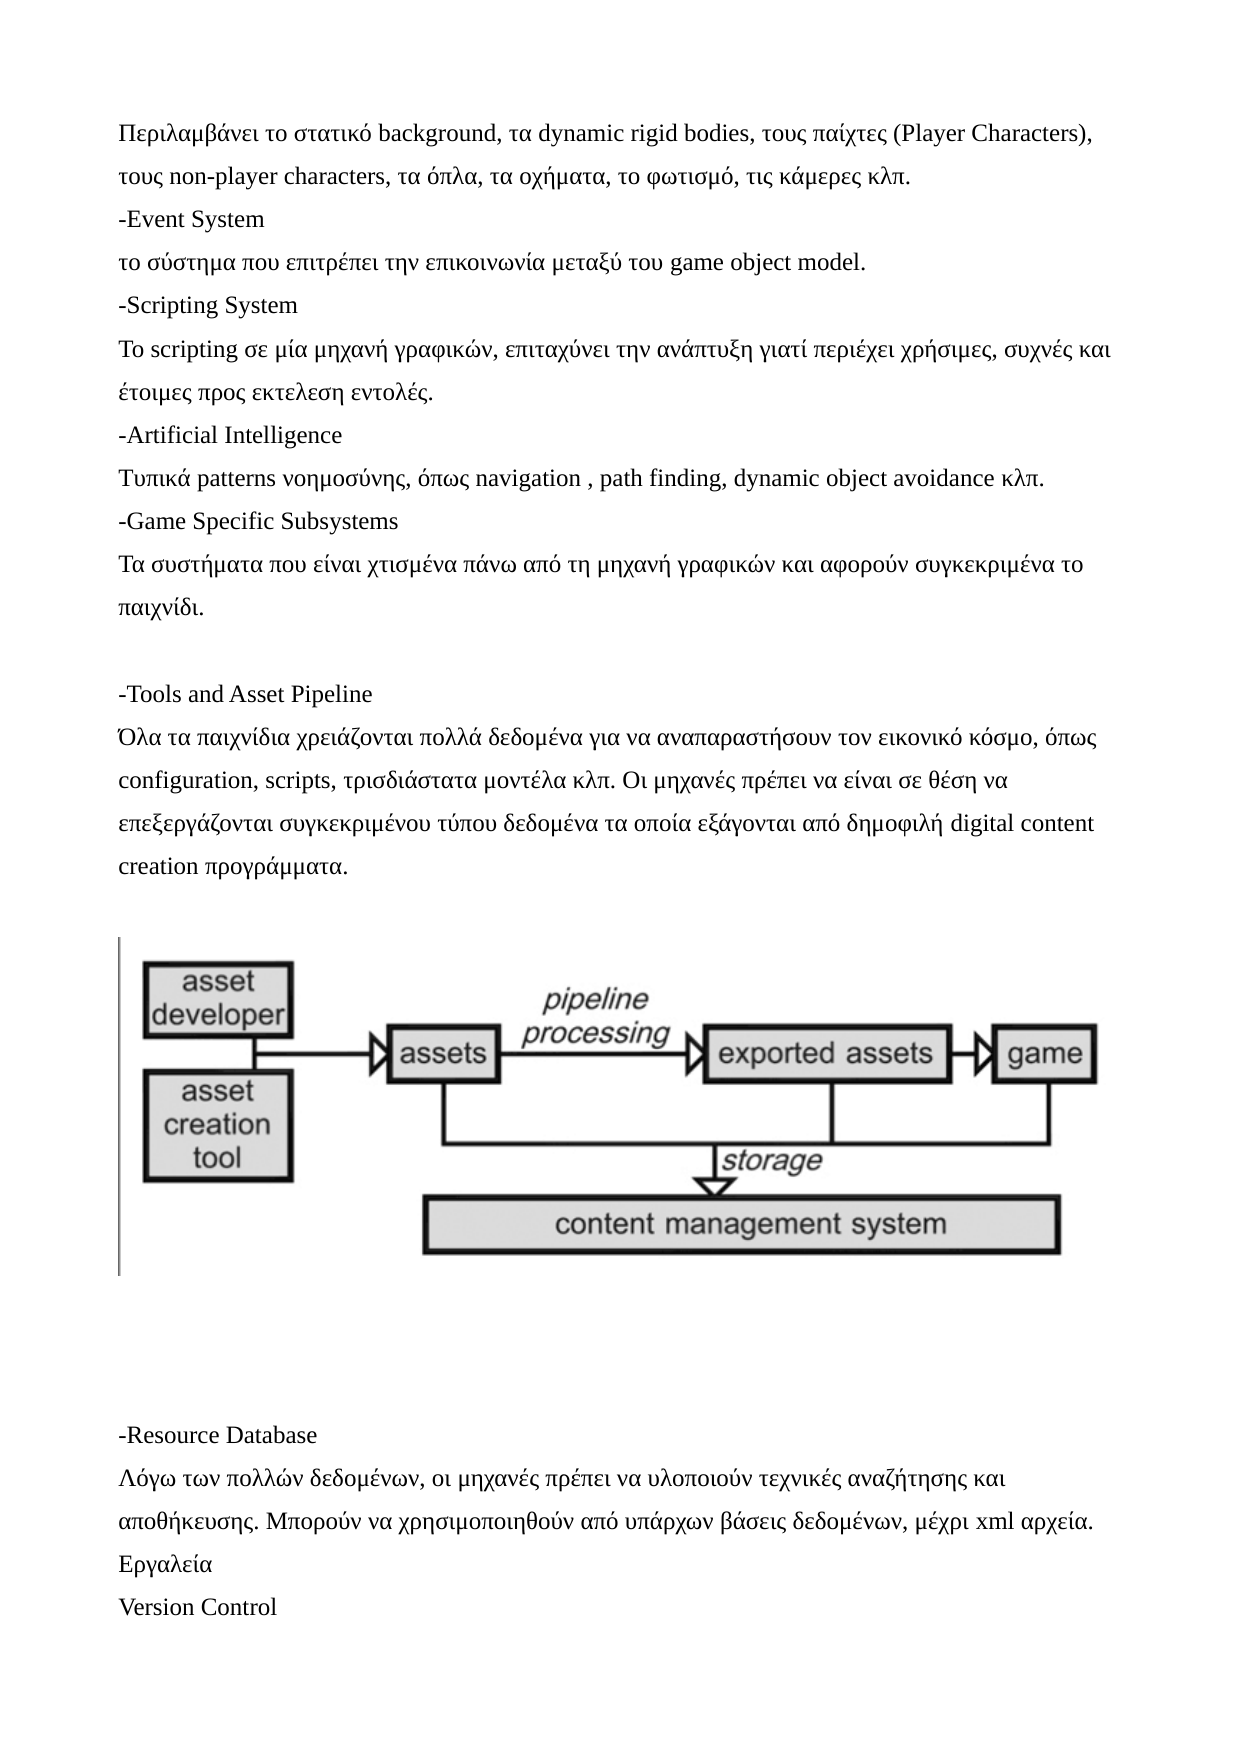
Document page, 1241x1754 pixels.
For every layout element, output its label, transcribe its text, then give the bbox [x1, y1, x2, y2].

text -Artificial Intelligence [118, 420, 1122, 449]
text Λόγω των πολλών δεδομένων, οι μηχανές πρέπει να υλοποιούν τεχνικές αναζήτησης και αποθήκευσης. Μπορούν να χρησιμοποιηθούν από υπάρχων βάσεις δεδομένων, μέχρι xml αρχεία. [118, 1463, 1122, 1535]
picture [118, 937, 1123, 1276]
text Όλα τα παιχνίδια χρειάζονται πολλά δεδομένα για να αναπαραστήσουν τον εικονικό κόσμο, όπως configuration, scripts, τρισδιάστατα μοντέλα κλπ. Οι μηχανές πρέπει να είναι σε θέση να επεξεργάζονται συγκεκριμένου τύπου δεδομένα τα οποία εξάγονται από δημοφιλή digital content creation προγράμματα. [118, 722, 1122, 880]
text Τυπικά patterns νοημοσύνης, όπως navigation , path finding, dynamic object avoidance κλπ. [118, 463, 1122, 492]
text -Event System [118, 204, 1122, 233]
text To scripting σε μία μηχανή γραφικών, επιταχύνει την ανάπτυξη γιατί περιέχει χρήσιμες, συχνές και έτοιμες προς εκτελεση εντολές. [118, 334, 1122, 406]
text Περιλαμβάνει το στατικό background, τα dynamic rigid bodies, τους παίχτες (Player Characters), τους non-player characters, τα όπλα, τα οχήματα, το φωτισμό, τις κάμερες κλπ. [118, 118, 1122, 190]
text -Tools and Asset Pipeline [118, 679, 1122, 707]
text -Game Specific Subsystems [118, 506, 1122, 535]
text -Resource Database [118, 1420, 1122, 1448]
text -Scripting System [118, 291, 1122, 319]
text το σύστημα που επιτρέπει την επικοινωνία μεταξύ του game object model. [118, 247, 1122, 276]
text Version Control [118, 1592, 1122, 1621]
text Εργαλεία [118, 1549, 1122, 1578]
text Τα συστήματα που είναι χτισμένα πάνω από τη μηχανή γραφικών και αφορούν συγκεκριμένα το παιχνίδι. [118, 549, 1122, 621]
